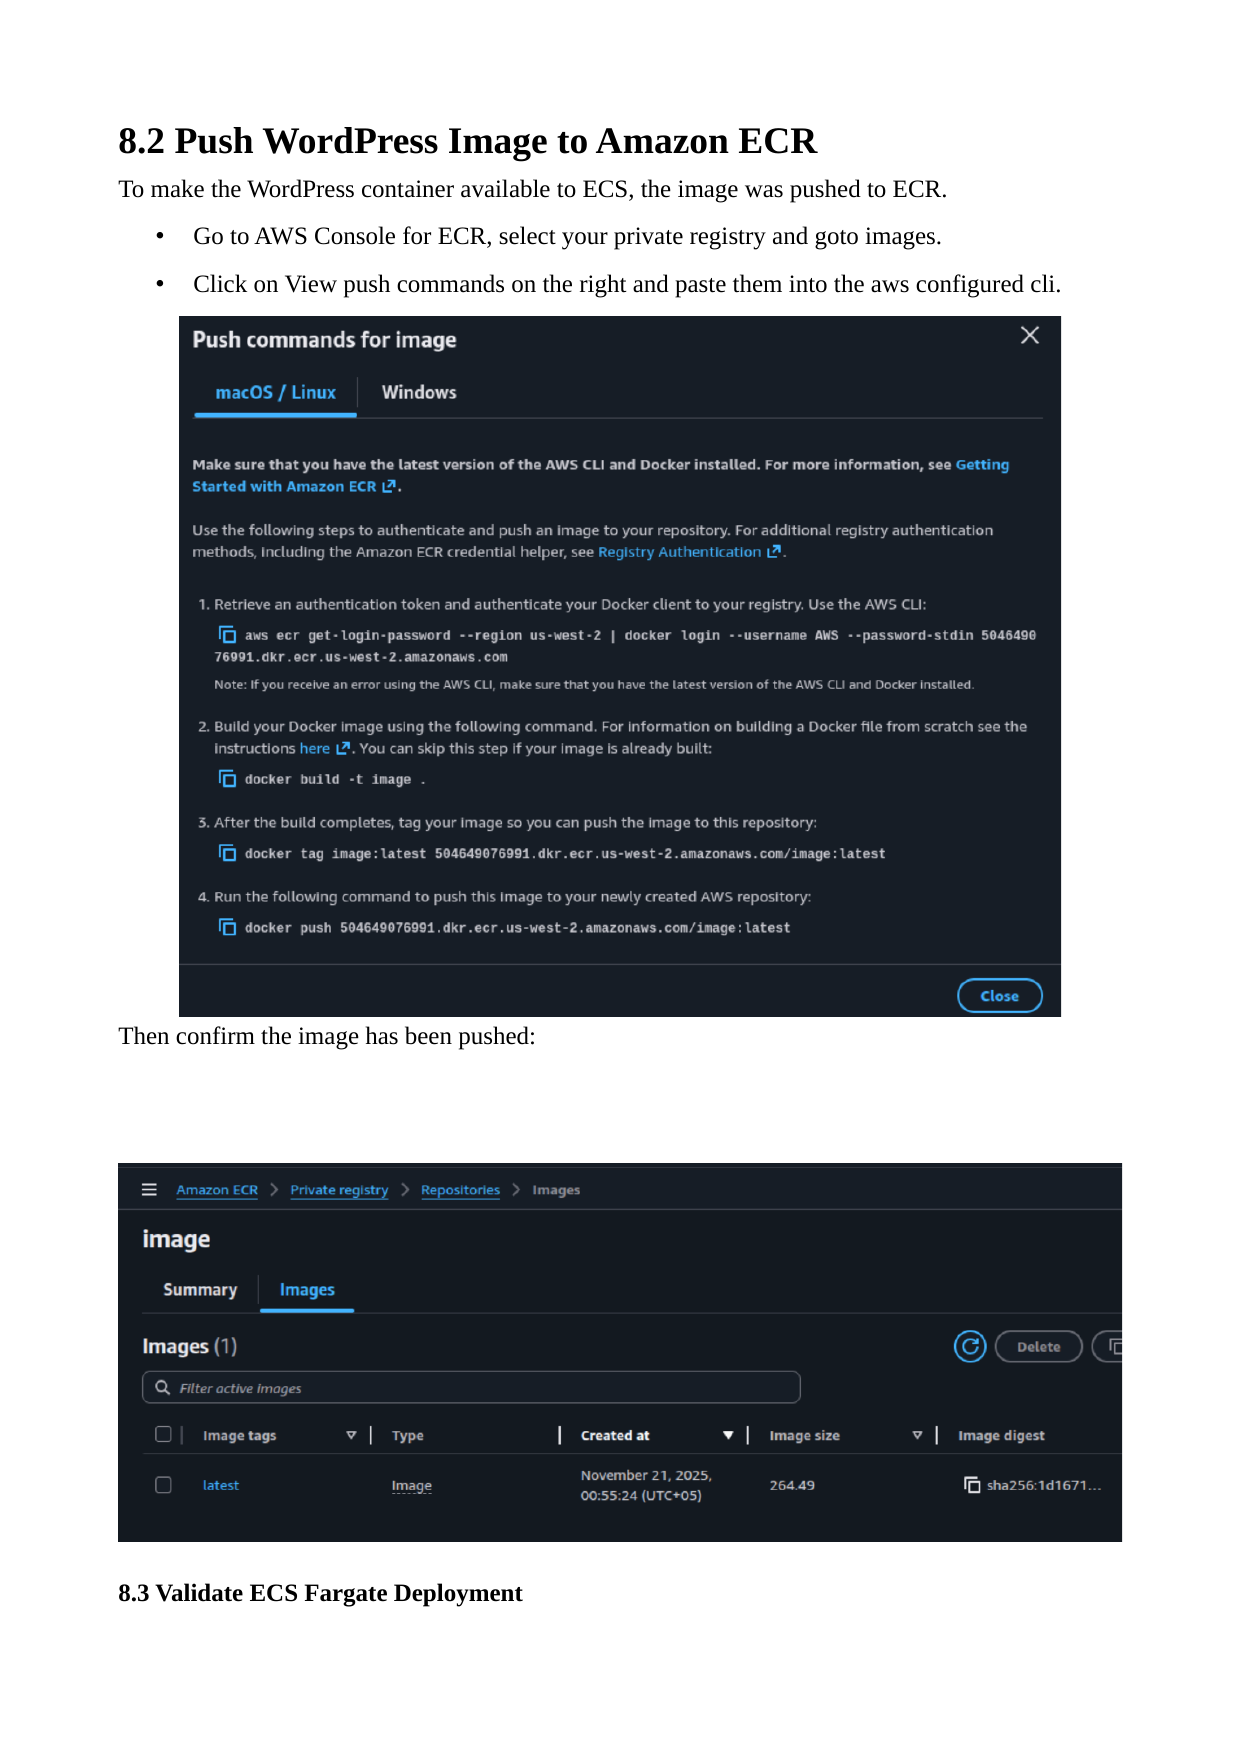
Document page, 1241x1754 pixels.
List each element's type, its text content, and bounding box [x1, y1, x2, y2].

list Go to AWS Console for ECR, select your private registry and goto images. [156, 221, 1122, 250]
subtitle 8.2 Push WordPress Image to Amazon ECR [118, 118, 1122, 161]
text Then confirm the image has been pushed: [118, 317, 1122, 1049]
text 8.3 Validate ECS Fargate Deployment [118, 1542, 1122, 1607]
list Click on View push commands on the right and paste them into the aws configured cli. [156, 269, 1122, 298]
picture [179, 316, 1062, 1017]
picture [118, 1163, 1123, 1542]
text To make the WordPress container available to ECS, the image was pushed to ECR. [118, 174, 1122, 202]
